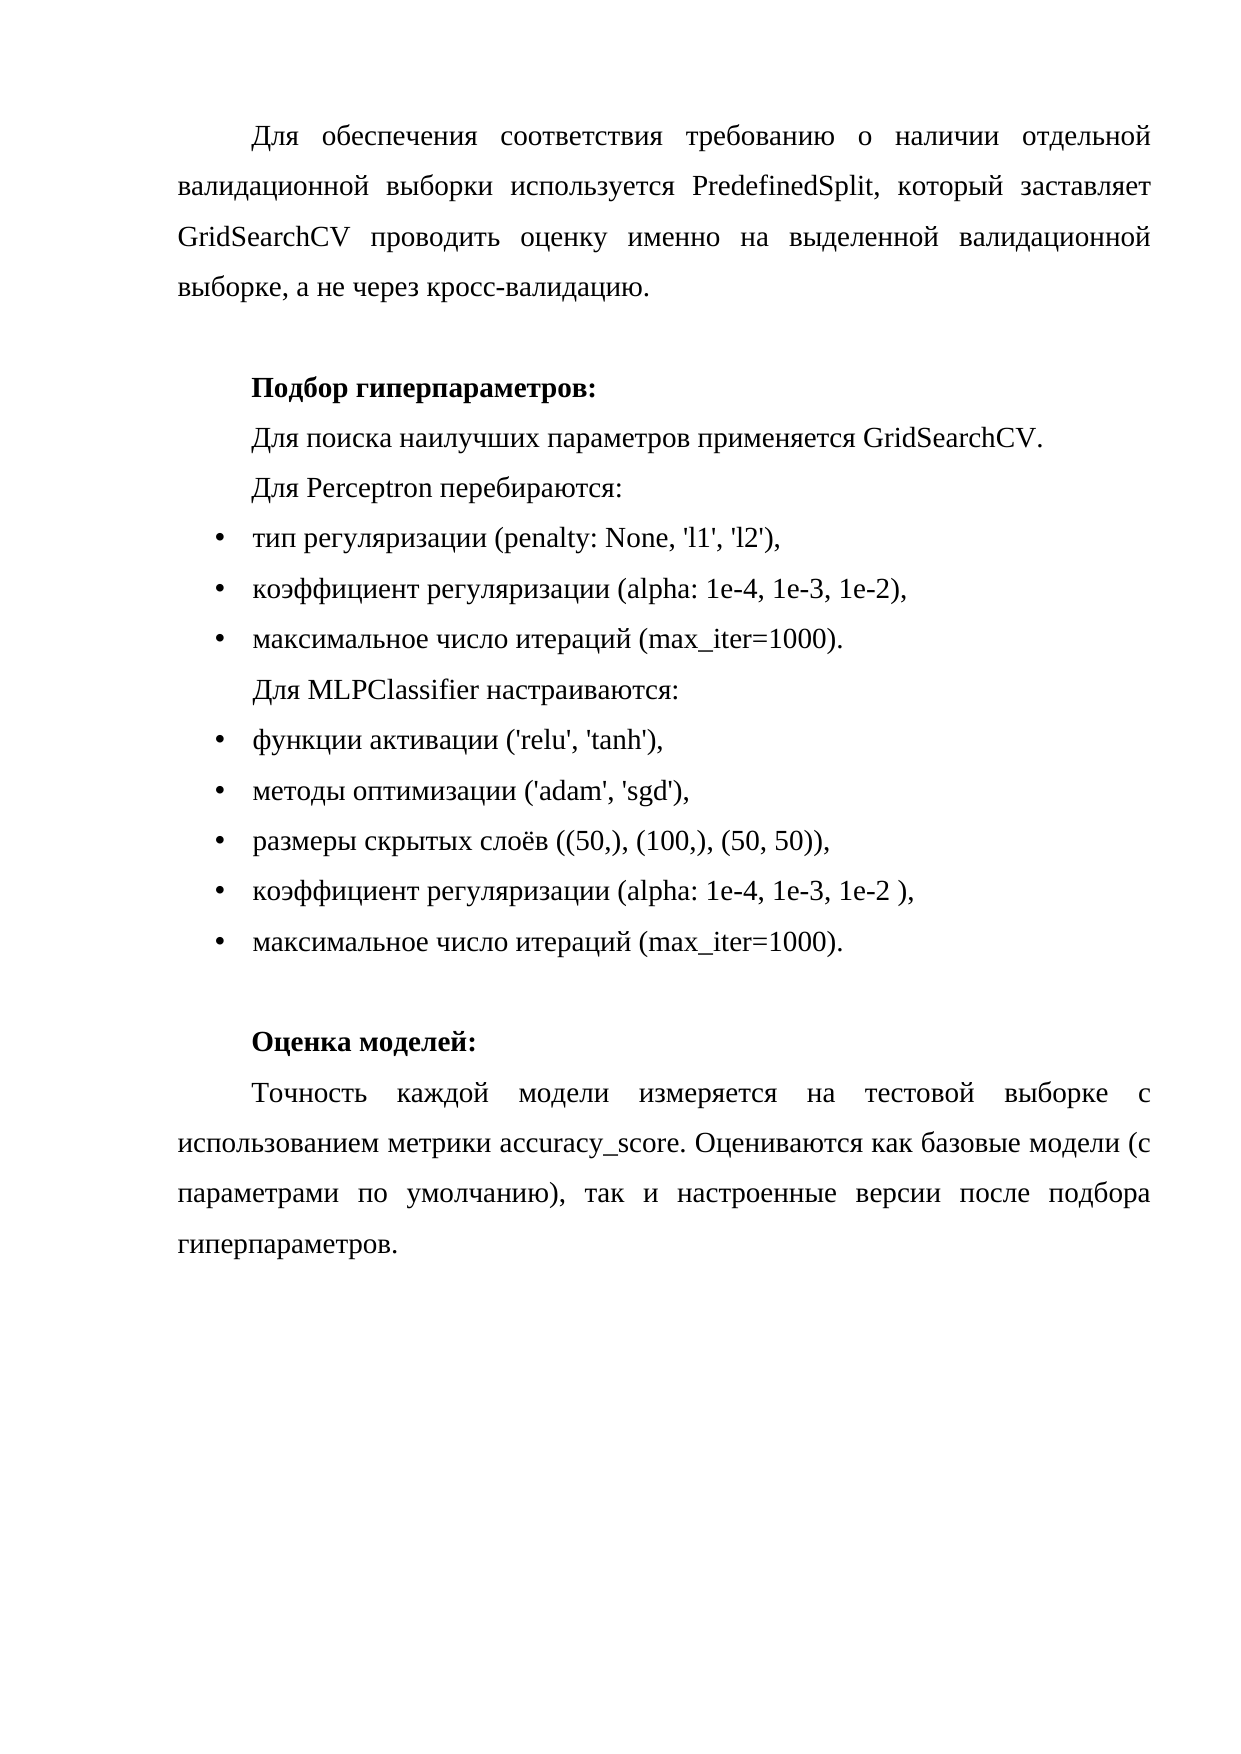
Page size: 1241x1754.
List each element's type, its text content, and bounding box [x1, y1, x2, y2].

list Для MLPClassifier настраиваются: [215, 672, 1152, 705]
text Для обеспечения соответствия требованию о наличии отдельной валидационной выборки используется PredefinedSplit, который заставляет GridSearchCV проводить оценку именно на выделенной валидационной выборке, а не через кросс-валидацию. [177, 118, 1152, 303]
list максимальное число итераций (max_iter=1000). [215, 621, 1152, 655]
text Оценка моделей: [177, 1024, 1152, 1058]
text Точность каждой модели измеряется на тестовой выборке с использованием метрики accuracy_score. Оцениваются как базовые модели (с параметрами по умолчанию), так и настроенные версии после подбора гиперпараметров. [177, 1075, 1152, 1259]
list методы оптимизации ('adam', 'sgd'), [215, 773, 1152, 806]
list коэффициент регуляризации (alpha: 1e-4, 1e-3, 1e-2), [215, 571, 1152, 605]
text Для поиска наилучших параметров применяется GridSearchCV. [177, 420, 1152, 453]
list функции активации ('relu', 'tanh'), [215, 722, 1152, 756]
list коэффициент регуляризации (alpha: 1e-4, 1e-3, 1e-2 ), [215, 873, 1152, 907]
list размеры скрытых слоёв ((50,), (100,), (50, 50)), [215, 823, 1152, 857]
text Для Perceptron перебираются: [177, 470, 1152, 504]
text Подбор гиперпараметров: [177, 370, 1152, 403]
list максимальное число итераций (max_iter=1000). [215, 924, 1152, 957]
list тип регуляризации (penalty: None, 'l1', 'l2'), [215, 521, 1152, 554]
